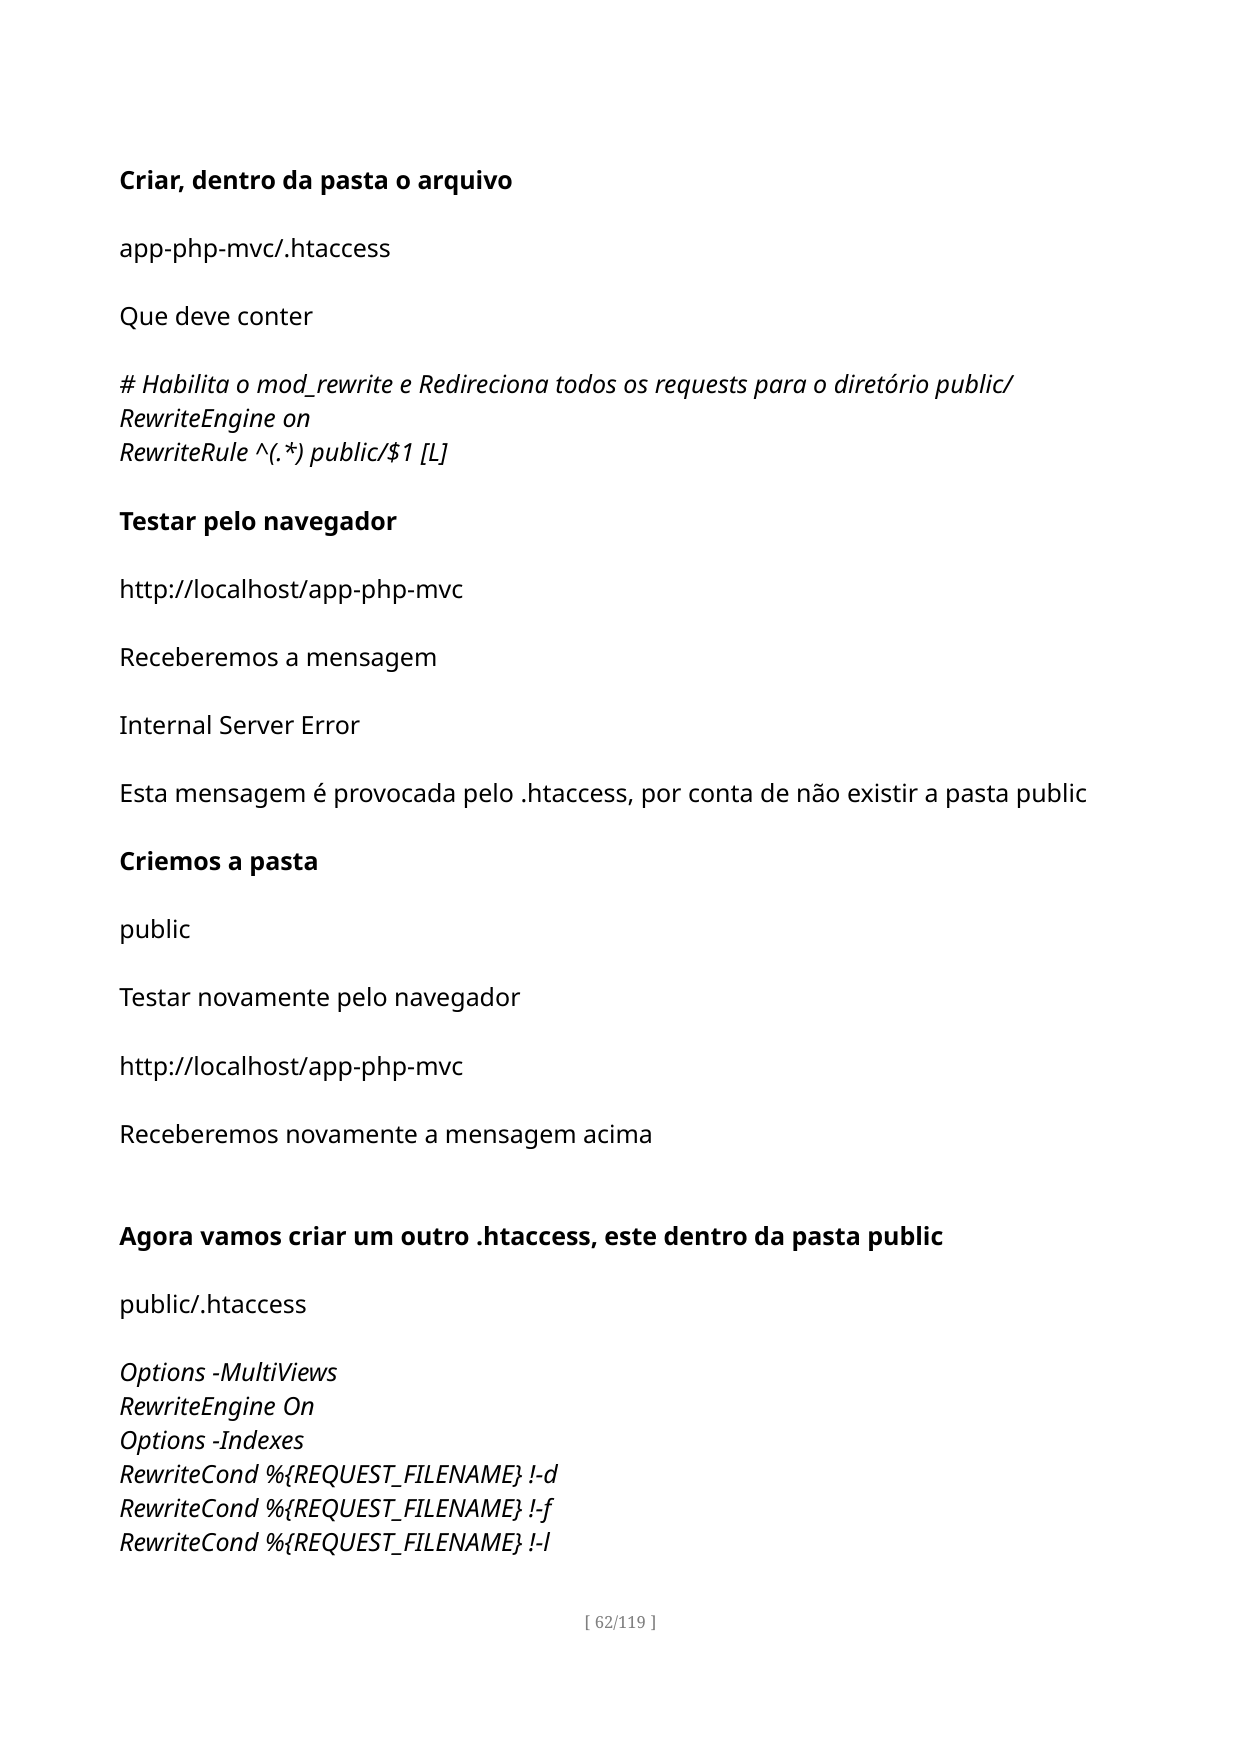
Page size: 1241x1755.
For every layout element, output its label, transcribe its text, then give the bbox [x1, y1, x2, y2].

text RewriteEngine on [113, 401, 1128, 435]
text RewriteRule ^(.*) public/$1 [L] [113, 435, 1128, 469]
text public/.htaccess [113, 1287, 1128, 1321]
text Receberemos a mensagem [113, 639, 1128, 673]
text RewriteCond %{REQUEST_FILENAME} !-l [113, 1525, 1128, 1565]
text Options -MultiViews [113, 1355, 1128, 1389]
text RewriteEngine On [113, 1389, 1128, 1423]
text public [113, 912, 1128, 946]
text Criemos a pasta [113, 844, 1128, 878]
text RewriteCond %{REQUEST_FILENAME} !-f [113, 1491, 1128, 1525]
text Internal Server Error [113, 707, 1128, 742]
text # Habilita o mod_rewrite e Redireciona todos os requests para o diretório public/ [113, 367, 1128, 401]
text Criar, dentro da pasta o arquivo [113, 156, 1128, 197]
text Agora vamos criar um outro .htaccess, este dentro da pasta public [113, 1218, 1128, 1252]
text Receberemos novamente a mensagem acima [113, 1116, 1128, 1150]
text http://localhost/app-php-mvc [113, 1048, 1128, 1082]
text Esta mensagem é provocada pelo .htaccess, por conta de não existir a pasta public [113, 776, 1128, 810]
text Que deve conter [113, 299, 1128, 333]
text http://localhost/app-php-mvc [113, 571, 1128, 605]
text Testar pelo navegador [113, 503, 1128, 537]
text Testar novamente pelo navegador [113, 980, 1128, 1014]
text Options -Indexes [113, 1423, 1128, 1457]
text RewriteCond %{REQUEST_FILENAME} !-d [113, 1457, 1128, 1491]
text app-php-mvc/.htaccess [113, 231, 1128, 265]
